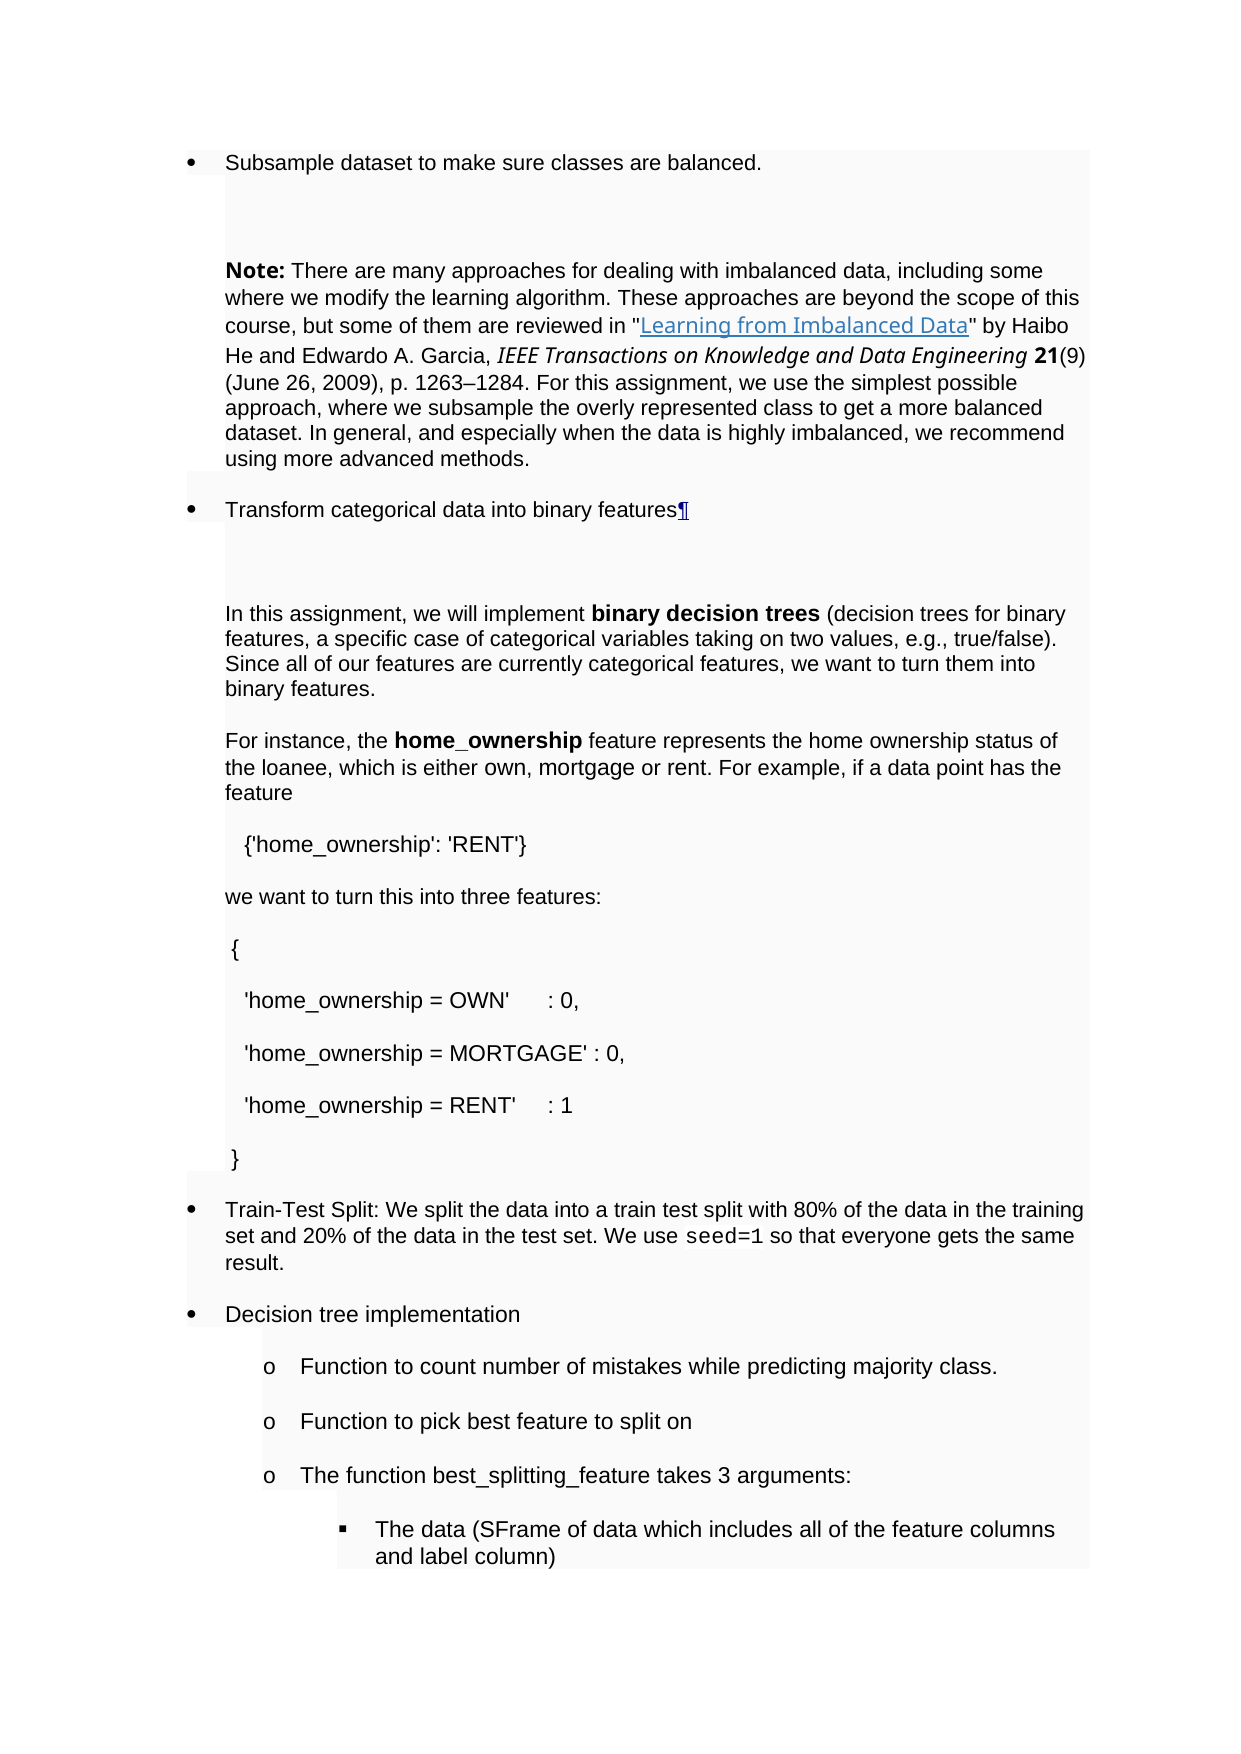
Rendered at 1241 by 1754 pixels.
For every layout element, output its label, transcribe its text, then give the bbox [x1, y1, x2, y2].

text {'home_ownership': 'RENT'} [225, 831, 1090, 858]
text 'home_ownership = OWN' : 0, [225, 987, 1090, 1014]
list Transform categorical data into binary features¶ [187, 497, 1090, 522]
list Function to pick best feature to split on [262, 1408, 1090, 1436]
list For instance, the home_ownership feature represents the home ownership status of the loanee, which is either own, mortgage or rent. For example, if a data point has the feature [225, 727, 1090, 805]
list The data (SFrame of data which includes all of the feature columns and label column) [337, 1516, 1090, 1569]
text 'home_ownership = RENT' : 1 [225, 1092, 1090, 1119]
text { [225, 935, 1090, 961]
text we want to turn this into three features: [225, 884, 1090, 909]
list Decision tree implementation [187, 1301, 1090, 1327]
list The function best_splitting_feature takes 3 arguments: [262, 1462, 1090, 1490]
list Train-Test Split: We split the data into a train test split with 80% of the data in the training set and 20% of the data in the test set. We use seed=1 so that everyone gets the same result. [187, 1197, 1090, 1275]
list Note: There are many approaches for dealing with imbalanced data, including some where we modify the learning algorithm. These approaches are beyond the scope of this course, but some of them are reviewed in "Learning from Imbalanced Data" by Haibo He and Edwardo A. Garcia, IEEE Transactions on Knowledge and Data Engineering 21(9) (June 26, 2009), p. 1263–1284. For this assignment, we use the simplest possible approach, where we subsample the overly represented class to get a more balanced dataset. In general, and especially when the data is highly imbalanced, we recommend using more advanced methods. [225, 255, 1090, 471]
text } [225, 1145, 1090, 1171]
list Function to count number of mistakes while predicting majority class. [262, 1353, 1090, 1382]
list In this assignment, we will implement binary decision trees (decision trees for binary features, a specific case of categorical variables taking on two values, e.g., true/false). Since all of our features are currently categorical features, we want to turn them into binary features. [225, 599, 1090, 701]
text 'home_ownership = MORTGAGE' : 0, [225, 1040, 1090, 1066]
list Subsample dataset to make sure classes are balanced. [187, 150, 1090, 175]
